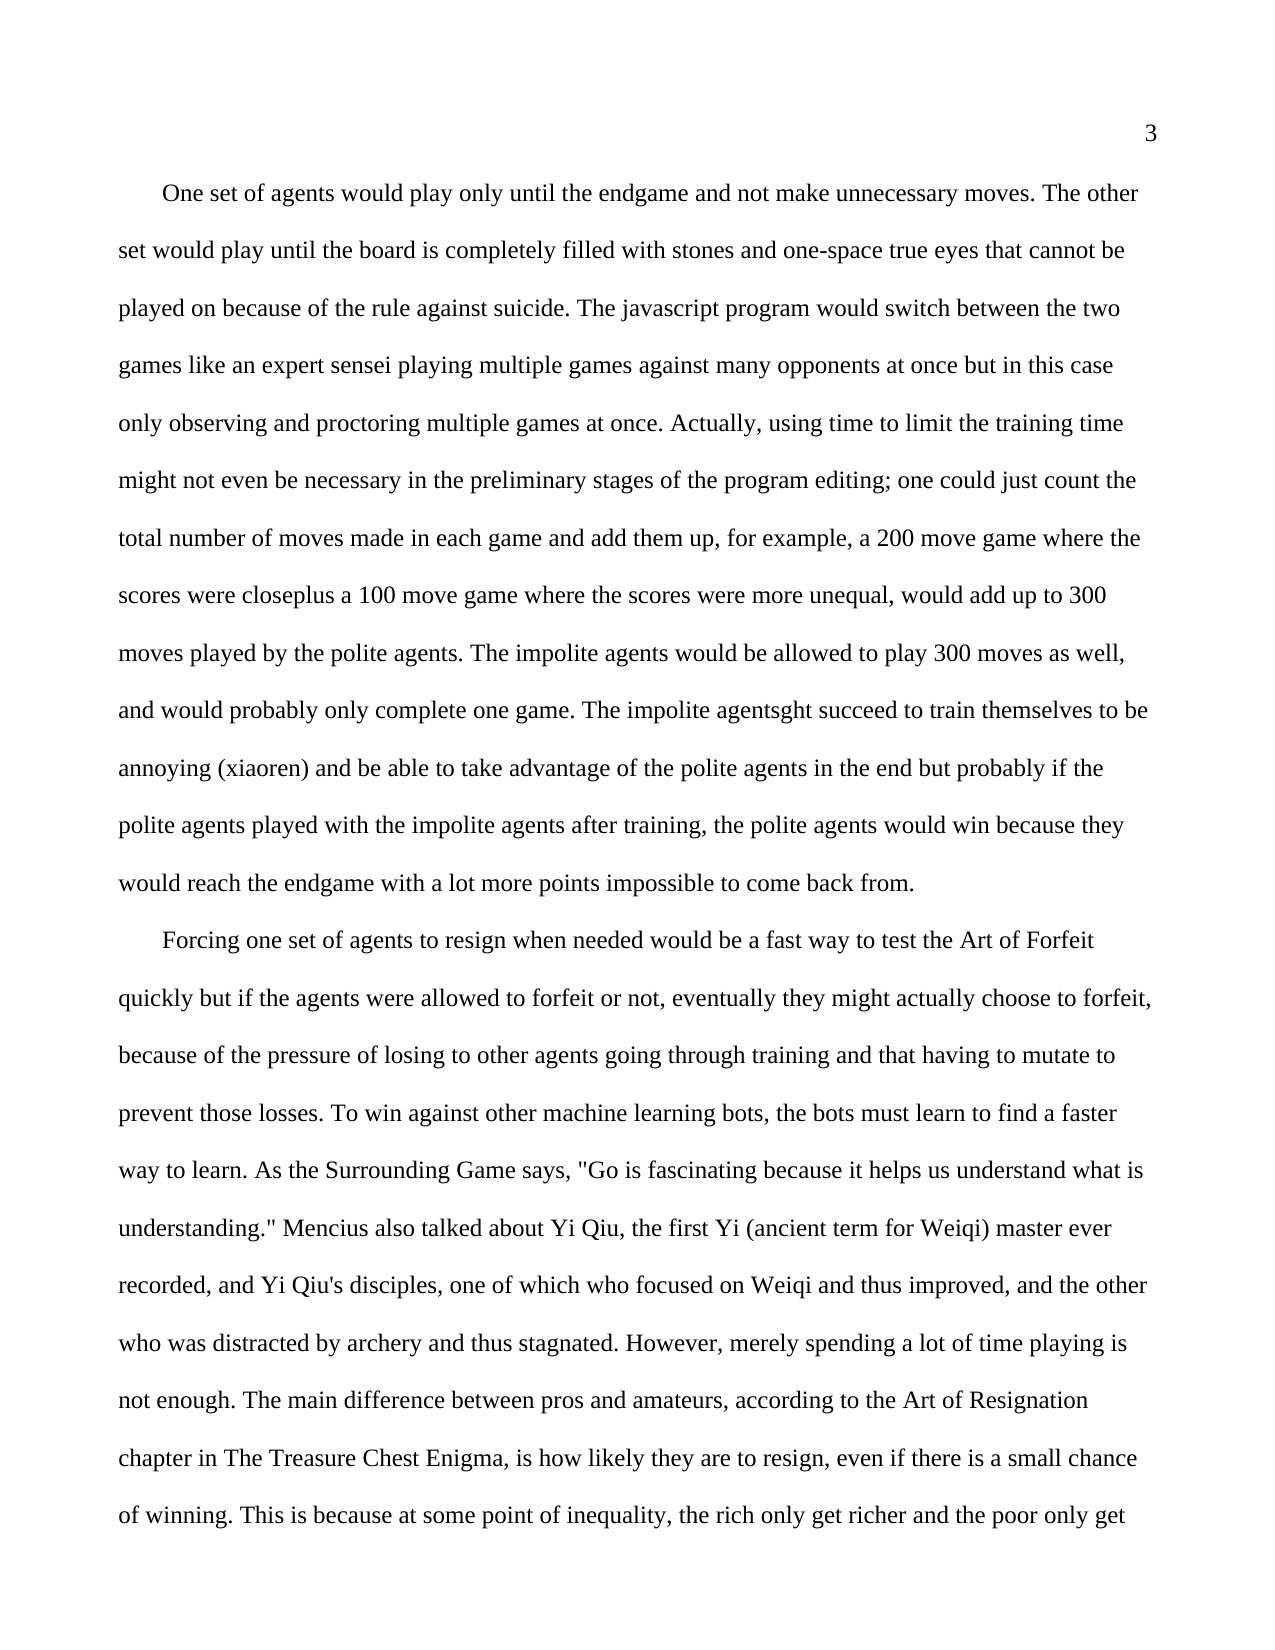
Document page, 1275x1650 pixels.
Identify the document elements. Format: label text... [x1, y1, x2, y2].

text One set of agents would play only until the endgame and not make unnecessary moves. The other set would play until the board is completely filled with stones and one-space true eyes that cannot be played on because of the rule against suicide. The javascript program would switch between the two games like an expert sensei playing multiple games against many opponents at once but in this case only observing and proctoring multiple games at once. Actually, using time to limit the training time might not even be necessary in the preliminary stages of the program editing; one could just count the total number of moves made in each game and add them up, for example, a 200 move game where the scores were closeplus a 100 move game where the scores were more unequal, would add up to 300 moves played by the polite agents. The impolite agents would be allowed to play 300 moves as well, and would probably only complete one game. The impolite agentsght succeed to train themselves to be annoying (xiaoren) and be able to take advantage of the polite agents in the end but probably if the polite agents played with the impolite agents after training, the polite agents would win because they would reach the endgame with a lot more points impossible to come back from. [118, 178, 1157, 897]
text Forcing one set of agents to resign when needed would be a fast way to test the Art of Forfeit quickly but if the agents were allowed to forfeit or not, eventually they might actually choose to forfeit, because of the pressure of losing to other agents going through training and that having to mutate to prevent those losses. To win against other machine learning bots, the bots must learn to find a faster way to learn. As the Surrounding Game says, "Go is fascinating because it helps us understand what is understanding." Mencius also talked about Yi Qiu, the first Yi (ancient term for Weiqi) master ever recorded, and Yi Qiu's disciples, one of which who focused on Weiqi and thus improved, and the other who was distracted by archery and thus stagnated. However, merely spending a lot of time playing is not enough. The main difference between pros and amateurs, according to the Art of Resignation chapter in The Treasure Chest Enigma, is how likely they are to resign, even if there is a small chance of winning. This is because at some point of inequality, the rich only get richer and the poor only get [118, 926, 1157, 1529]
